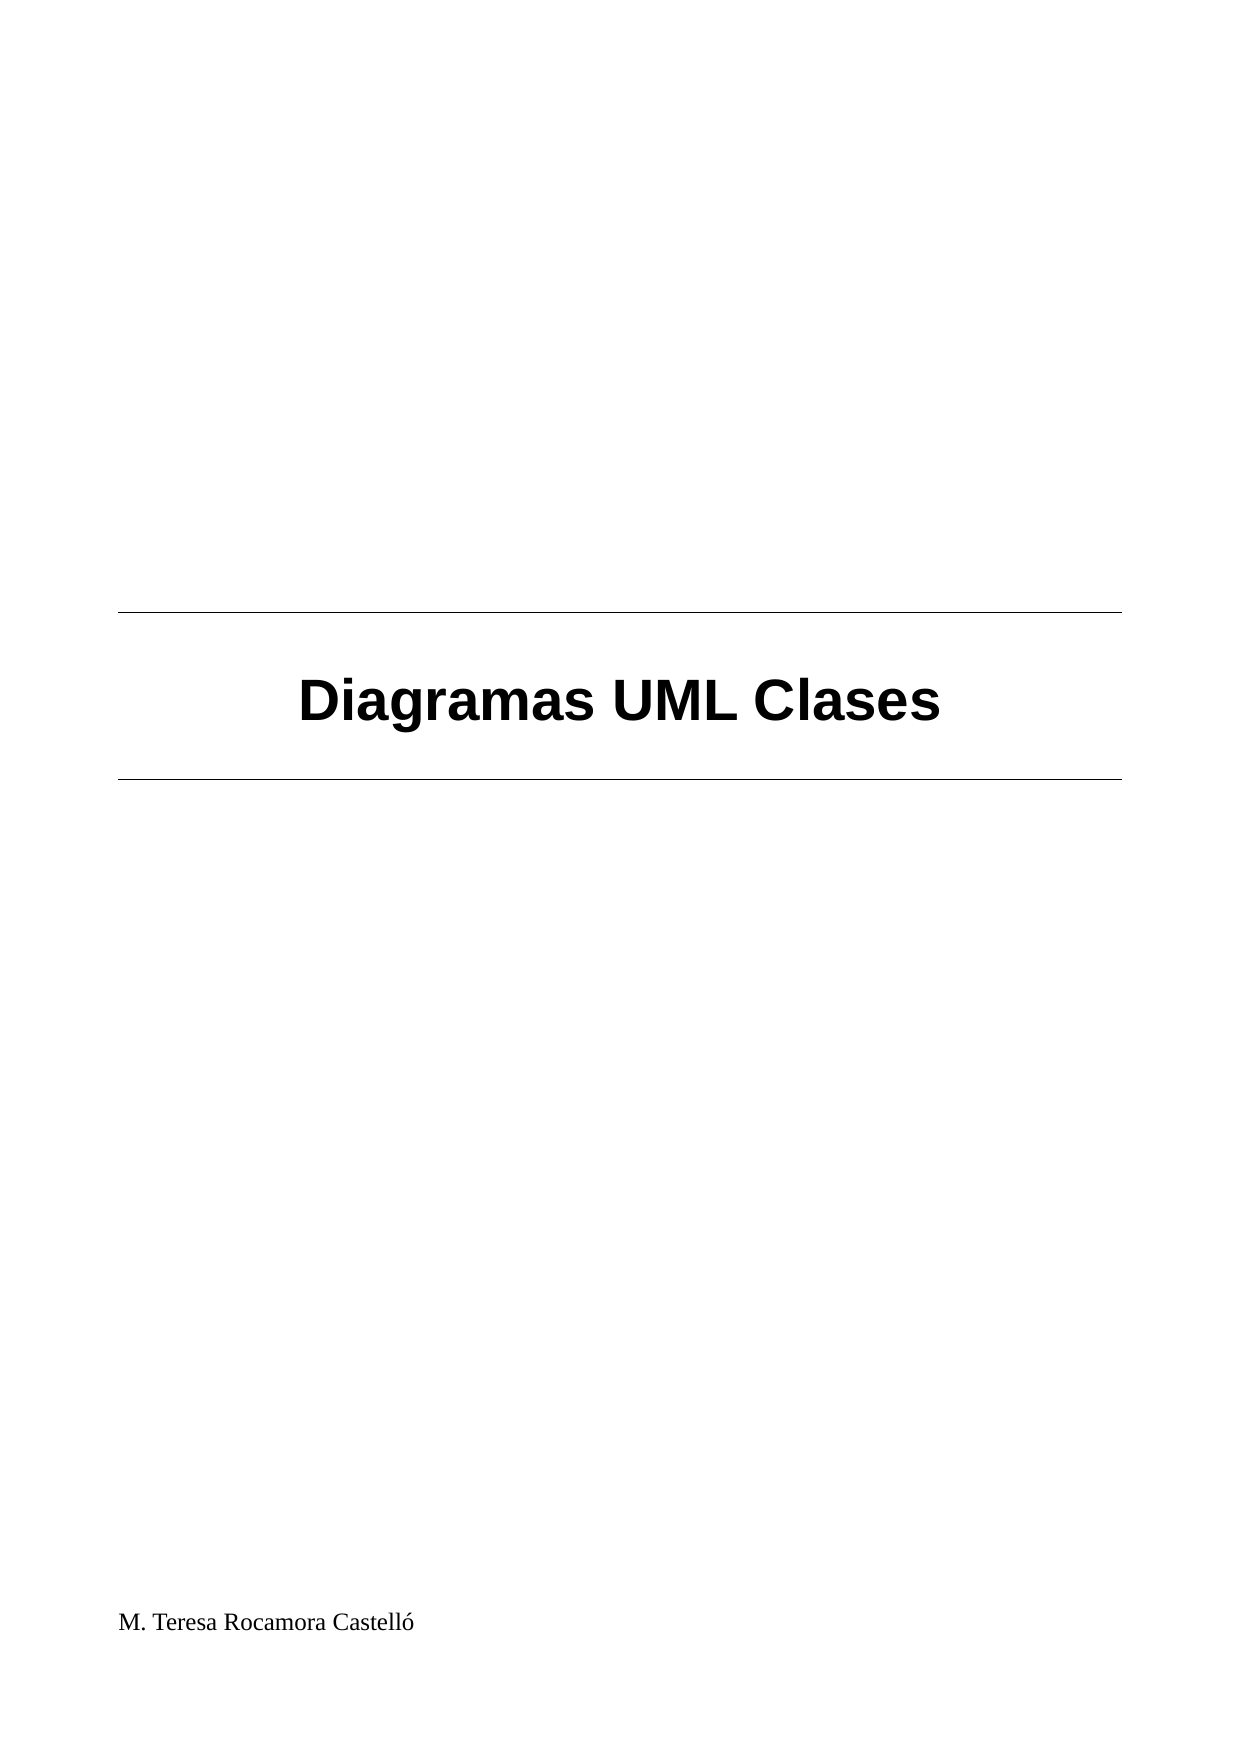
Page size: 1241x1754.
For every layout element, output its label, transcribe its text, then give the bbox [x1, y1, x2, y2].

title Diagramas UML Clases [118, 666, 1122, 733]
